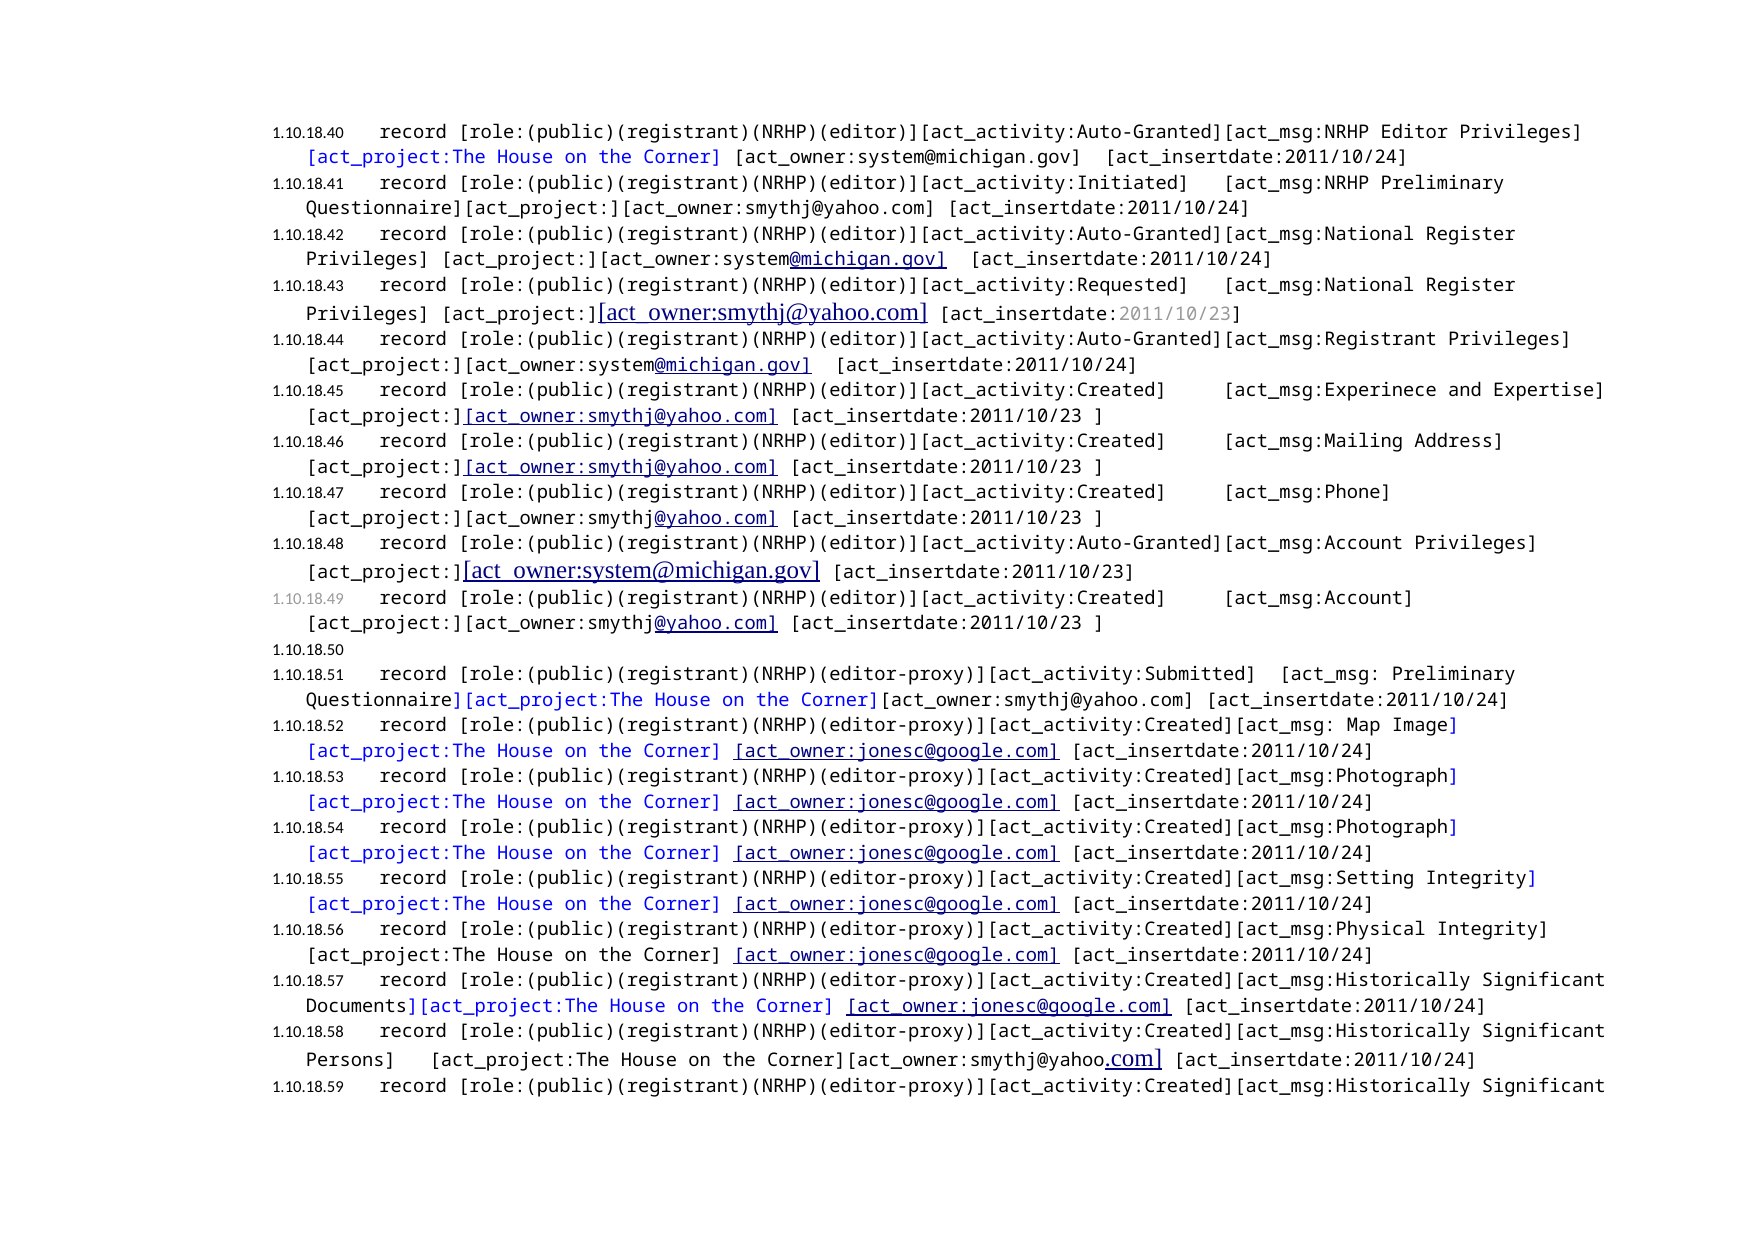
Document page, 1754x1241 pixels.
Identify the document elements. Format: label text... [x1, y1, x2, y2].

list record [role:(public)(registrant)(NRHP)(editor-proxy)][act_activity:Created][act_msg:Setting Integrity] [act_project:The House on the Corner] [act_owner:jonesc@google.com] [act_insertdate:2011/10/24] [268, 865, 1636, 916]
list record [role:(public)(registrant)(NRHP)(editor-proxy)][act_activity:Created][act_msg:Photograph] [act_project:The House on the Corner] [act_owner:jonesc@google.com] [act_insertdate:2011/10/24] [268, 763, 1636, 814]
list record [role:(public)(registrant)(NRHP)(editor-proxy)][act_activity:Submitted] [act_msg: Preliminary Questionnaire][act_project:The House on the Corner][act_owner:smythj@yahoo.com] [act_insertdate:2011/10/24] [268, 661, 1636, 712]
list record [role:(public)(registrant)(NRHP)(editor)][act_activity:Created] [act_msg:Account] [act_project:][act_owner:smythj@yahoo.com] [act_insertdate:2011/10/23 ] [268, 584, 1636, 635]
list record [role:(public)(registrant)(NRHP)(editor)][act_activity:Created] [act_msg:Experinece and Expertise] [act_project:][act_owner:smythj@yahoo.com] [act_insertdate:2011/10/23 ] [268, 377, 1636, 428]
list record [role:(public)(registrant)(NRHP)(editor)][act_activity:Created] [act_msg:Phone] [act_project:][act_owner:smythj@yahoo.com] [act_insertdate:2011/10/23 ] [268, 479, 1636, 530]
list record [role:(public)(registrant)(NRHP)(editor)][act_activity:Initiated] [act_msg:NRHP Preliminary Questionnaire][act_project:][act_owner:smythj@yahoo.com] [act_insertdate:2011/10/24] [268, 169, 1636, 220]
list record [role:(public)(registrant)(NRHP)(editor-proxy)][act_activity:Created][act_msg: Map Image] [act_project:The House on the Corner] [act_owner:jonesc@google.com] [act_insertdate:2011/10/24] [268, 712, 1636, 763]
list record [role:(public)(registrant)(NRHP)(editor)][act_activity:Auto-Granted][act_msg:NRHP Editor Privileges] [act_project:The House on the Corner] [act_owner:system@michigan.gov] [act_insertdate:2011/10/24] [268, 118, 1636, 169]
list record [role:(public)(registrant)(NRHP)(editor)][act_activity:Requested] [act_msg:National Register Privileges] [act_project:][act_owner:smythj@yahoo.com] [act_insertdate:2011/10/23] [268, 271, 1636, 326]
list record [role:(public)(registrant)(NRHP)(editor-proxy)][act_activity:Created][act_msg:Historically Significant Documents][act_project:The House on the Corner] [act_owner:jonesc@google.com] [act_insertdate:2011/10/24] [268, 967, 1636, 1018]
list record [role:(public)(registrant)(NRHP)(editor-proxy)][act_activity:Created][act_msg:Historically Significant Persons] [act_project:The House on the Corner][act_owner:smythj@yahoo.com] [act_insertdate:2011/10/24] [268, 1018, 1636, 1072]
list record [role:(public)(registrant)(NRHP)(editor-proxy)][act_activity:Created][act_msg:Historically Significant Events] [act_project:The House on the Corner] [act_owner:jonesc@google.com] [act_insertdate:2011/10/24] [268, 1072, 1636, 1098]
list record [role:(public)(registrant)(NRHP)(editor)][act_activity:Created] [act_msg:Mailing Address] [act_project:][act_owner:smythj@yahoo.com] [act_insertdate:2011/10/23 ] [268, 428, 1636, 479]
list record [role:(public)(registrant)(NRHP)(editor-proxy)][act_activity:Created][act_msg:Physical Integrity] [act_project:The House on the Corner] [act_owner:jonesc@google.com] [act_insertdate:2011/10/24] [268, 916, 1636, 967]
list record [role:(public)(registrant)(NRHP)(editor-proxy)][act_activity:Created][act_msg:Photograph] [act_project:The House on the Corner] [act_owner:jonesc@google.com] [act_insertdate:2011/10/24] [268, 814, 1636, 865]
list record [role:(public)(registrant)(NRHP)(editor)][act_activity:Auto-Granted][act_msg:National Register Privileges] [act_project:][act_owner:system@michigan.gov] [act_insertdate:2011/10/24] [268, 220, 1636, 271]
list record [role:(public)(registrant)(NRHP)(editor)][act_activity:Auto-Granted][act_msg:Registrant Privileges] [act_project:][act_owner:system@michigan.gov] [act_insertdate:2011/10/24] [268, 326, 1636, 377]
list record [role:(public)(registrant)(NRHP)(editor)][act_activity:Auto-Granted][act_msg:Account Privileges] [act_project:][act_owner:system@michigan.gov] [act_insertdate:2011/10/23] [268, 530, 1636, 584]
